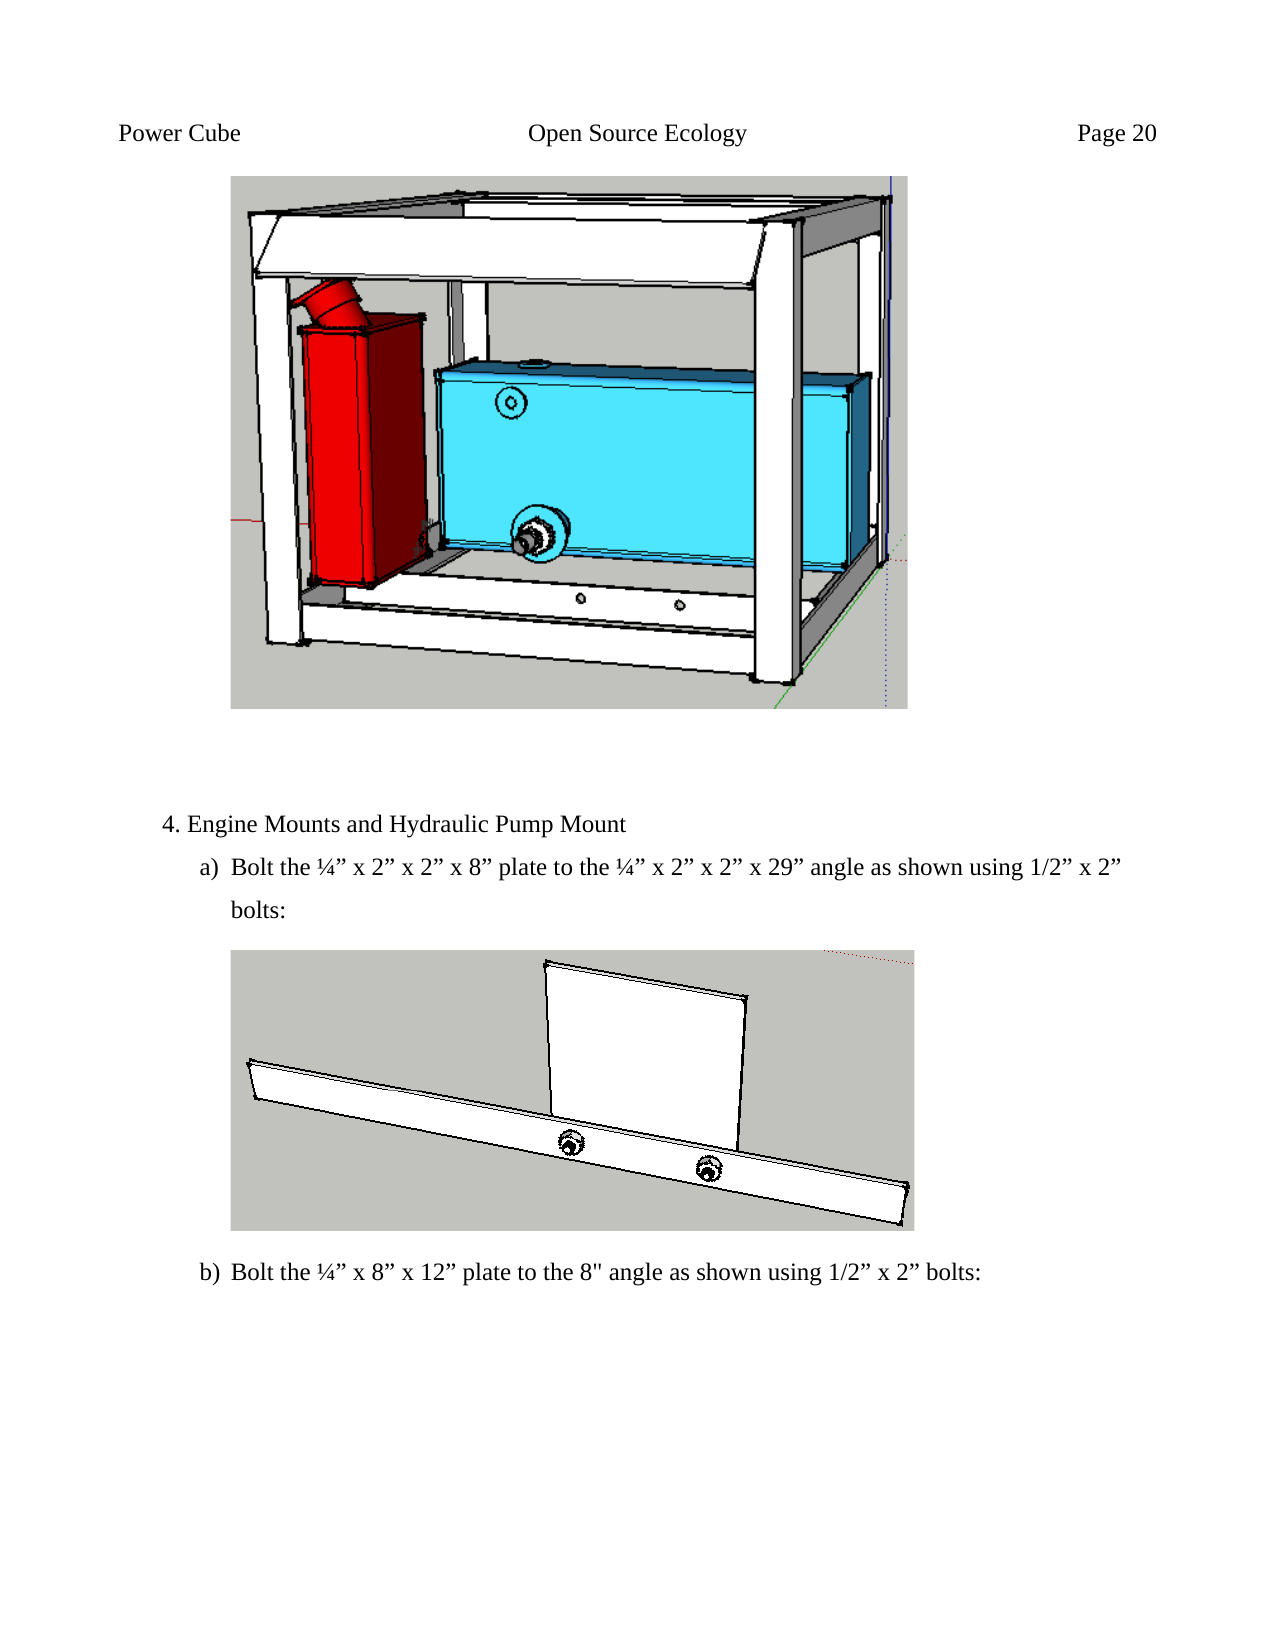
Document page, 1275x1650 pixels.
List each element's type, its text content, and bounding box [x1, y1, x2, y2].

picture [230, 176, 908, 709]
list Bolt the ¼” x 8” x 12” plate to the 8" angle as shown using 1/2” x 2” bolts: [193, 1257, 1157, 1286]
list Engine Mounts and Hydraulic Pump Mount [156, 809, 1157, 838]
picture [230, 950, 915, 1231]
list Bolt the ¼” x 2” x 2” x 8” plate to the ¼” x 2” x 2” x 29” angle as shown using 1/2” x 2” bolts: [193, 852, 1157, 924]
